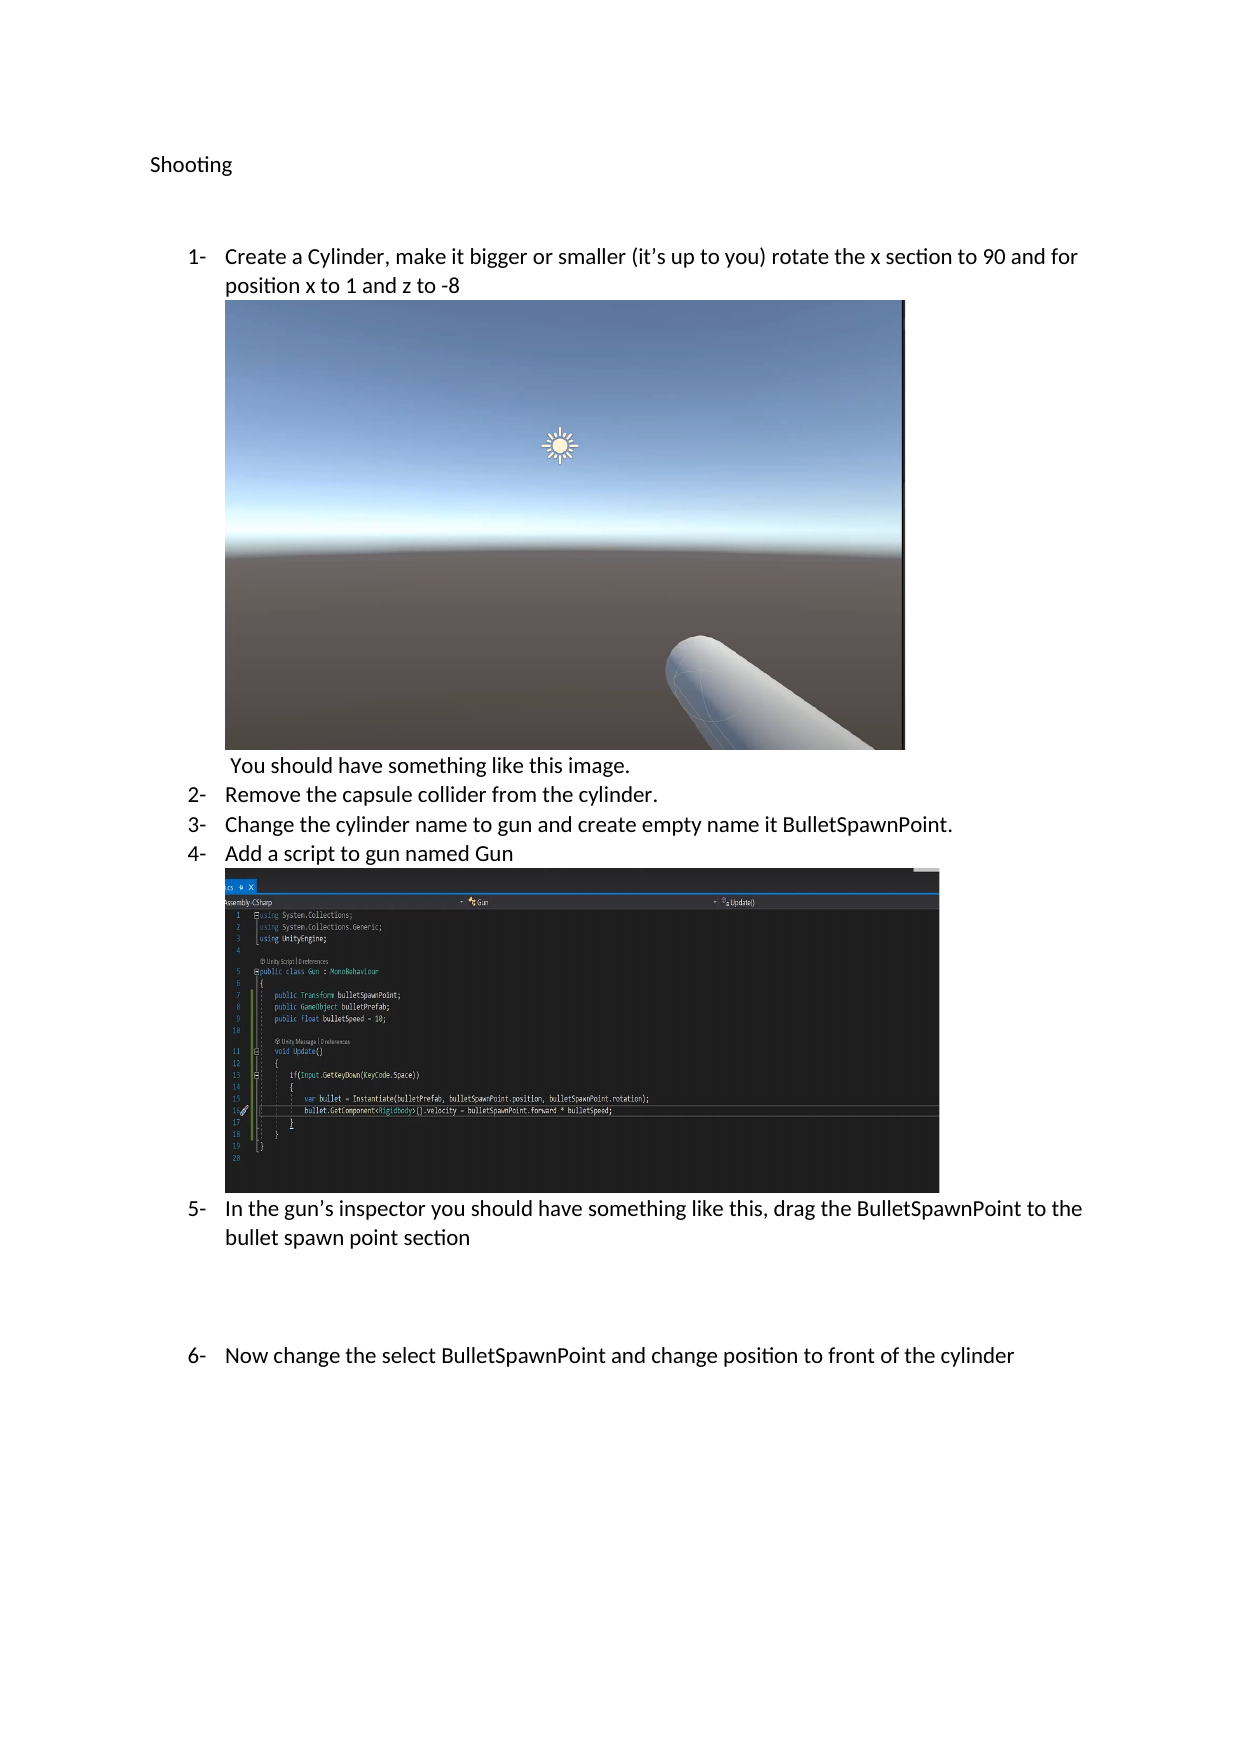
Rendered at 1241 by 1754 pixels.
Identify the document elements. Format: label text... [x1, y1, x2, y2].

list Change the cylinder name to gun and create empty name it BulletSpawnPoint. [187, 810, 1090, 838]
list Remove the capsule collider from the cylinder. [187, 780, 1090, 808]
list Create a Cylinder, make it bigger or smaller (it’s up to you) rotate the x section to 90 and for position x to 1 and z to -8 [187, 242, 1090, 299]
list In the gun’s inspector you should have something like this, drag the BulletSpawnPoint to the bullet spawn point section [187, 1194, 1090, 1251]
list You should have something like this image. [225, 751, 1090, 779]
text Shooting [150, 150, 1090, 178]
list Now change the select BulletSpawnPoint and change position to front of the cylinder [187, 1341, 1090, 1369]
list Add a script to gun named Gun [187, 839, 1090, 867]
